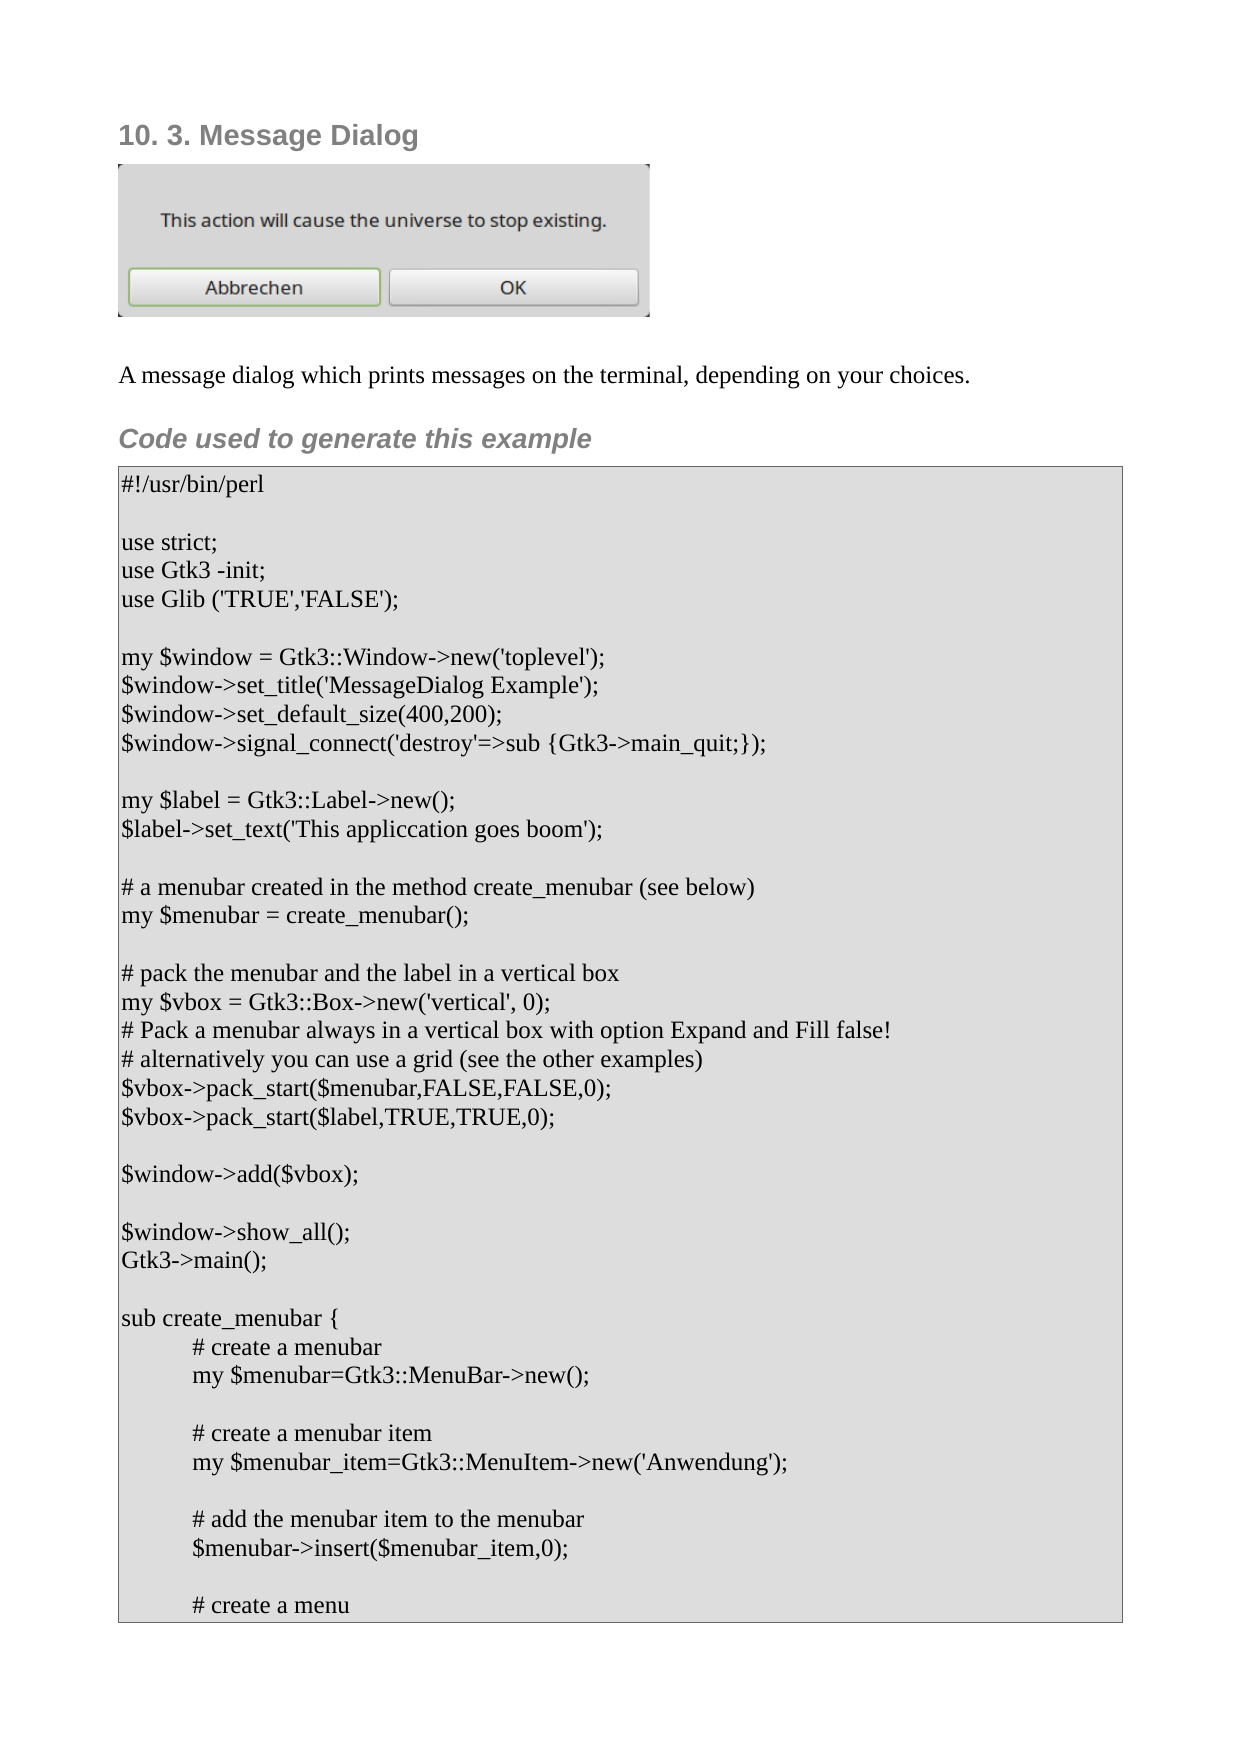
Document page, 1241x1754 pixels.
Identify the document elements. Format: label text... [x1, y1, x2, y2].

text $menubar->insert($menubar_item,0); [119, 1530, 1122, 1559]
text $window->signal_connect('destroy'=>sub {Gtk3->main_quit;}); [119, 725, 1122, 754]
text $vbox->pack_start($menubar,FALSE,FALSE,0); [119, 1070, 1122, 1099]
text # a menubar created in the method create_menubar (see below) [119, 869, 1122, 898]
text my $menubar=Gtk3::MenuBar->new(); [119, 1358, 1122, 1386]
text $label->set_text('This appliccation goes boom'); [119, 811, 1122, 840]
text my $menubar_item=Gtk3::MenuItem->new('Anwendung'); [119, 1444, 1122, 1473]
text $window->show_all(); [119, 1214, 1122, 1243]
text # add the menubar item to the menubar [119, 1501, 1122, 1530]
text use Gtk3 -init; [119, 553, 1122, 581]
text $window->set_title('MessageDialog Example'); [119, 668, 1122, 696]
text A message dialog which prints messages on the terminal, depending on your choices. [118, 360, 1122, 389]
text my $window = Gtk3::Window->new('toplevel'); [119, 639, 1122, 668]
subtitle Code used to generate this example [118, 422, 1122, 454]
text # pack the menubar and the label in a vertical box [119, 955, 1122, 984]
text # create a menubar item [119, 1415, 1122, 1444]
text $window->add($vbox); [119, 1156, 1122, 1185]
text my $vbox = Gtk3::Box->new('vertical', 0); [119, 984, 1122, 1013]
text # create a menubar [119, 1329, 1122, 1358]
text #!/usr/bin/perl [119, 467, 1122, 495]
text # Pack a menubar always in a vertical box with option Expand and Fill false! [119, 1013, 1122, 1041]
text sub create_menubar { [119, 1300, 1122, 1329]
text use Glib ('TRUE','FALSE'); [119, 581, 1122, 610]
text my $menubar = create_menubar(); [119, 898, 1122, 926]
text # create a menu [119, 1588, 1122, 1622]
text Gtk3->main(); [119, 1243, 1122, 1271]
text # alternatively you can use a grid (see the other examples) [119, 1041, 1122, 1070]
text $vbox->pack_start($label,TRUE,TRUE,0); [119, 1099, 1122, 1128]
text use strict; [119, 524, 1122, 553]
picture [118, 164, 650, 317]
subtitle 10. 3. Message Dialog [118, 118, 1122, 152]
text $window->set_default_size(400,200); [119, 696, 1122, 725]
text my $label = Gtk3::Label->new(); [119, 783, 1122, 811]
